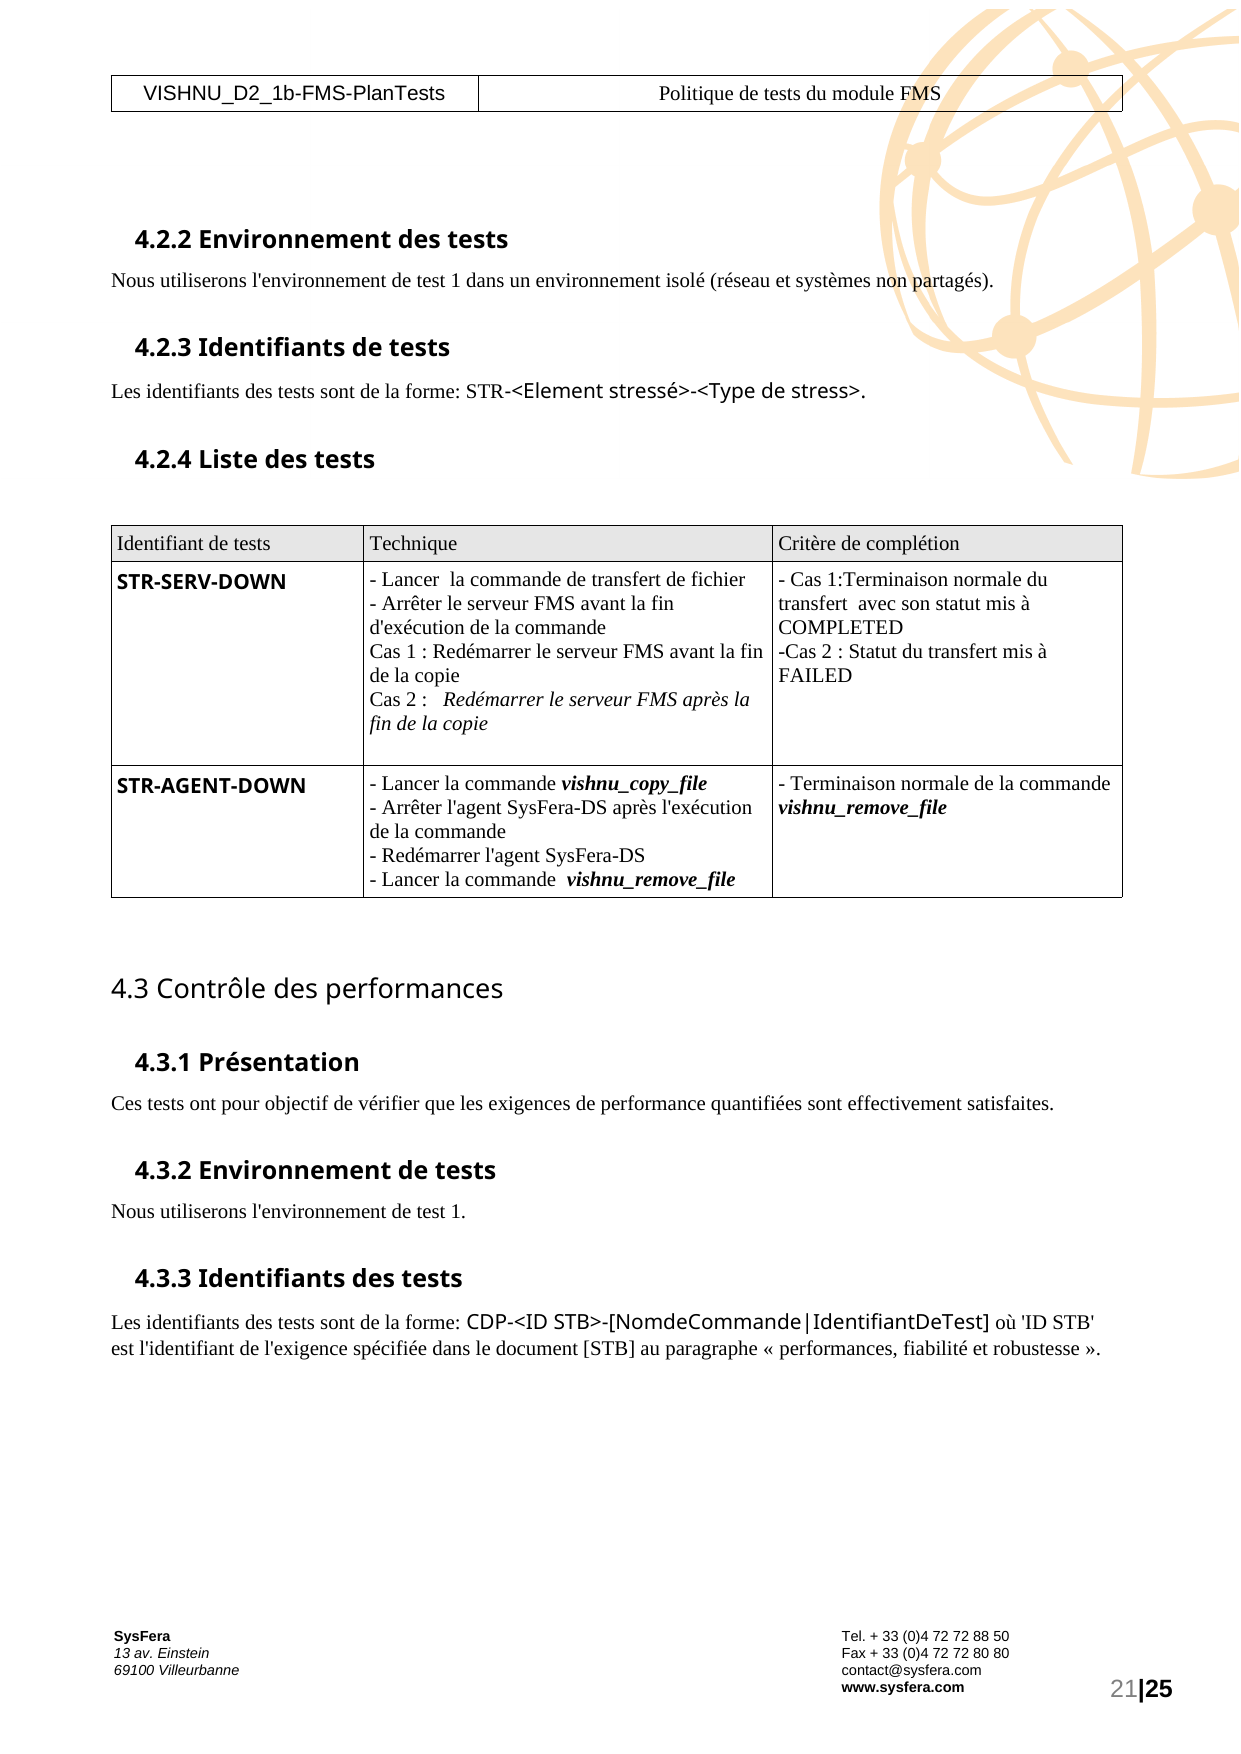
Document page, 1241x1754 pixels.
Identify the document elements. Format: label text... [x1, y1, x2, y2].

table_header Critère de complétion [773, 526, 1122, 561]
table_cell - Lancer la commande vishnu_copy_file - Arrêter l'agent SysFera-DS après l'exécution de la commande - Redémarrer l'agent SysFera-DS - Lancer la commande vishnu_remove_file [364, 766, 772, 897]
table_cell STR-AGENT-DOWN [112, 766, 363, 897]
subtitle Présentation [134, 1044, 1122, 1078]
text Les identifiants des tests sont de la forme: CDP-<ID STB>-[NomdeCommande|IdentifiantDeTest] où 'ID STB' est l'identifiant de l'exigence spécifiée dans le document [STB] au paragraphe « performances, fiabilité et robustesse ». [111, 1307, 1122, 1360]
table_cell - Terminaison normale de la commande vishnu_remove_file [773, 766, 1122, 897]
text Nous utiliserons l'environnement de test 1. [111, 1199, 1122, 1223]
text Ces tests ont pour objectif de vérifier que les exigences de performance quantifiées sont effectivement satisfaites. [111, 1091, 1122, 1115]
table_header Identifiant de tests [112, 526, 363, 561]
table_cell - Cas 1:Terminaison normale du transfert avec son statut mis à COMPLETED -Cas 2 : Statut du transfert mis à FAILED [773, 562, 1122, 765]
table_cell - Lancer la commande de transfert de fichier - Arrêter le serveur FMS avant la fin d'exécution de la commande Cas 1 : Redémarrer le serveur FMS avant la fin de la copie Cas 2 : Redémarrer le serveur FMS après la fin de la copie [364, 562, 772, 765]
subtitle Environnement de tests [134, 1152, 1122, 1187]
table_header Technique [364, 526, 772, 561]
picture [1, 9, 1239, 479]
subtitle Identifiants des tests [134, 1261, 1122, 1295]
subtitle Contrôle des performances [111, 970, 1122, 1007]
table_cell STR-SERV-DOWN [112, 562, 363, 765]
